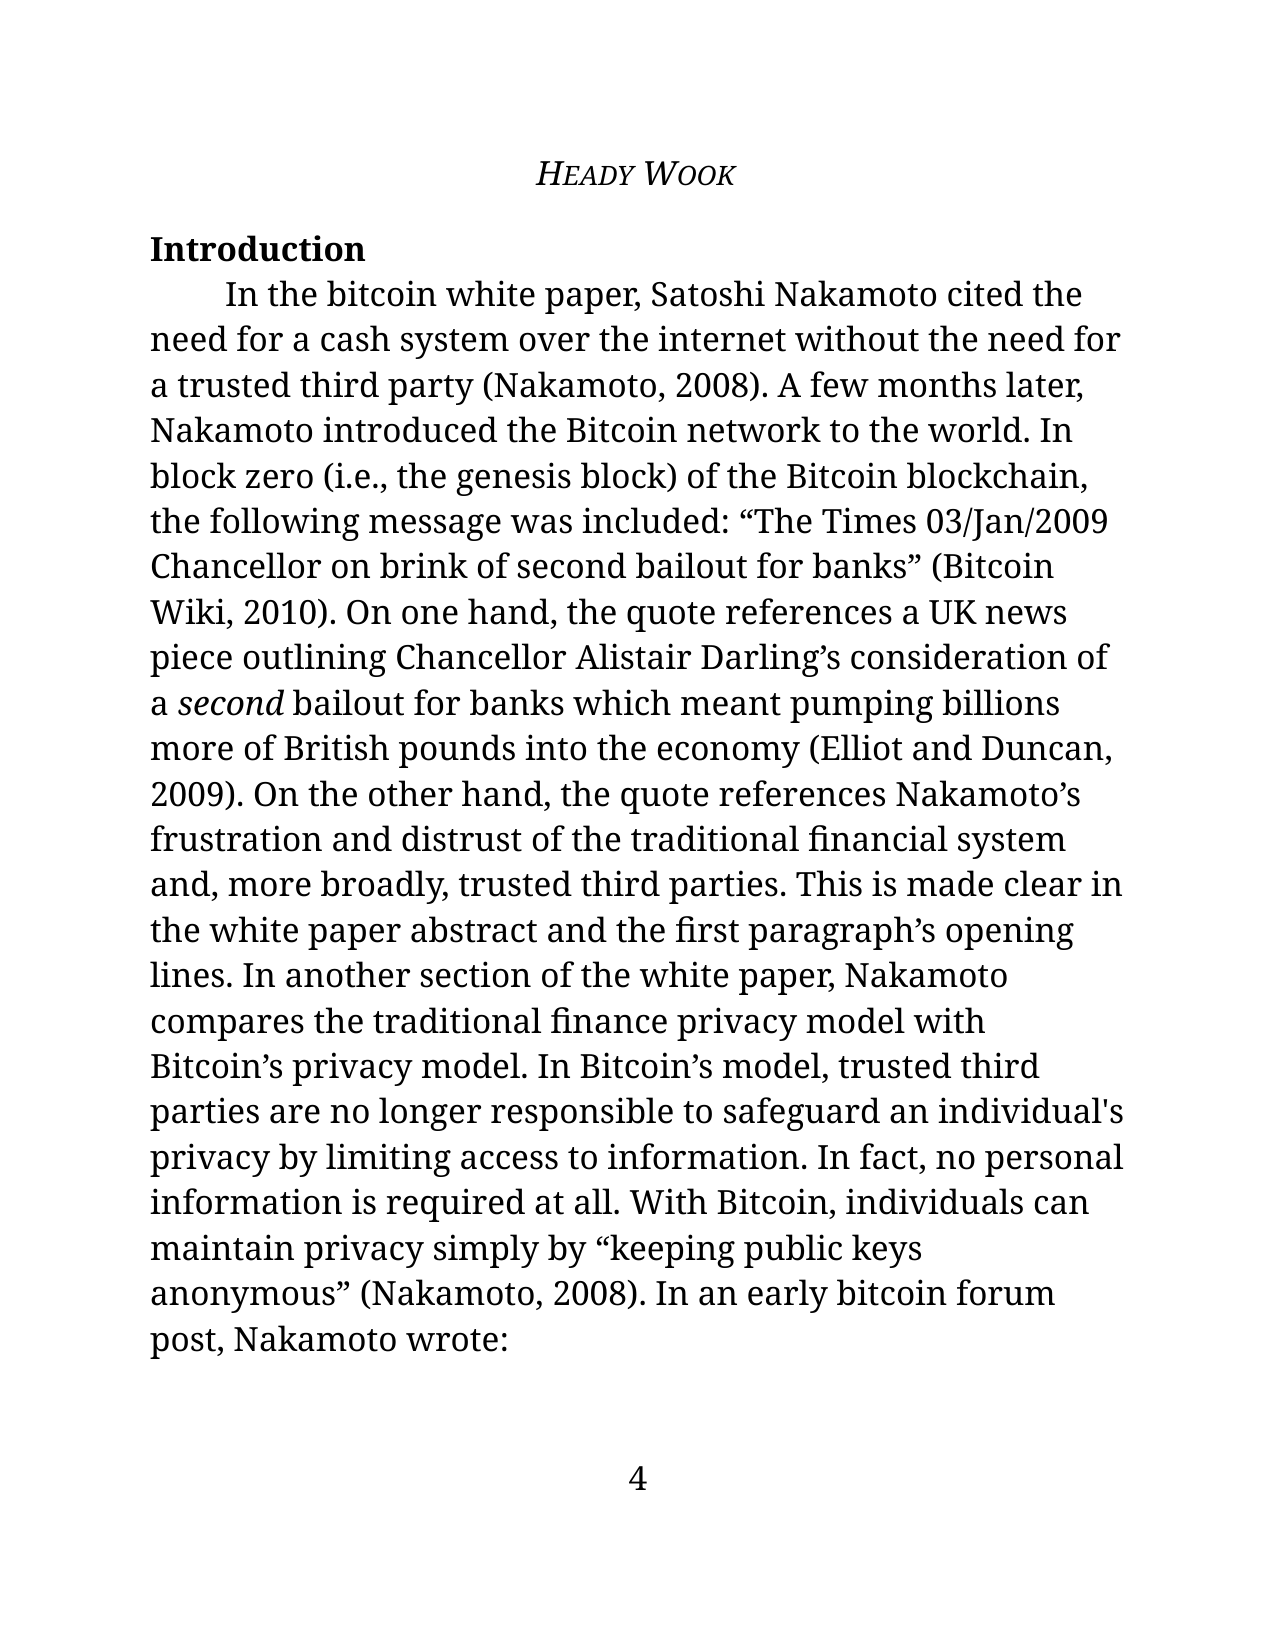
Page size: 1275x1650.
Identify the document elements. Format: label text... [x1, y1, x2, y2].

text Introduction [150, 225, 1125, 271]
text In the bitcoin white paper, Satoshi Nakamoto cited the need for a cash system over the internet without the need for a trusted third party (Nakamoto, 2008). A few months later, Nakamoto introduced the Bitcoin network to the world. In block zero (i.e., the genesis block) of the Bitcoin blockchain, the following message was included: “The Times 03/Jan/2009 Chancellor on brink of second bailout for banks” (Bitcoin Wiki, 2010). On one hand, the quote references a UK news piece outlining Chancellor Alistair Darling’s consideration of a second bailout for banks which meant pumping billions more of British pounds into the economy (Elliot and Duncan, 2009). On the other hand, the quote references Nakamoto’s frustration and distrust of the traditional financial system and, more broadly, trusted third parties. This is made clear in the white paper abstract and the first paragraph’s opening lines. In another section of the white paper, Nakamoto compares the traditional finance privacy model with Bitcoin’s privacy model. In Bitcoin’s model, trusted third parties are no longer responsible to safeguard an individual's privacy by limiting access to information. In fact, no personal information is required at all. With Bitcoin, individuals can maintain privacy simply by “keeping public keys anonymous” (Nakamoto, 2008). In an early bitcoin forum post, Nakamoto wrote: [150, 271, 1125, 1361]
